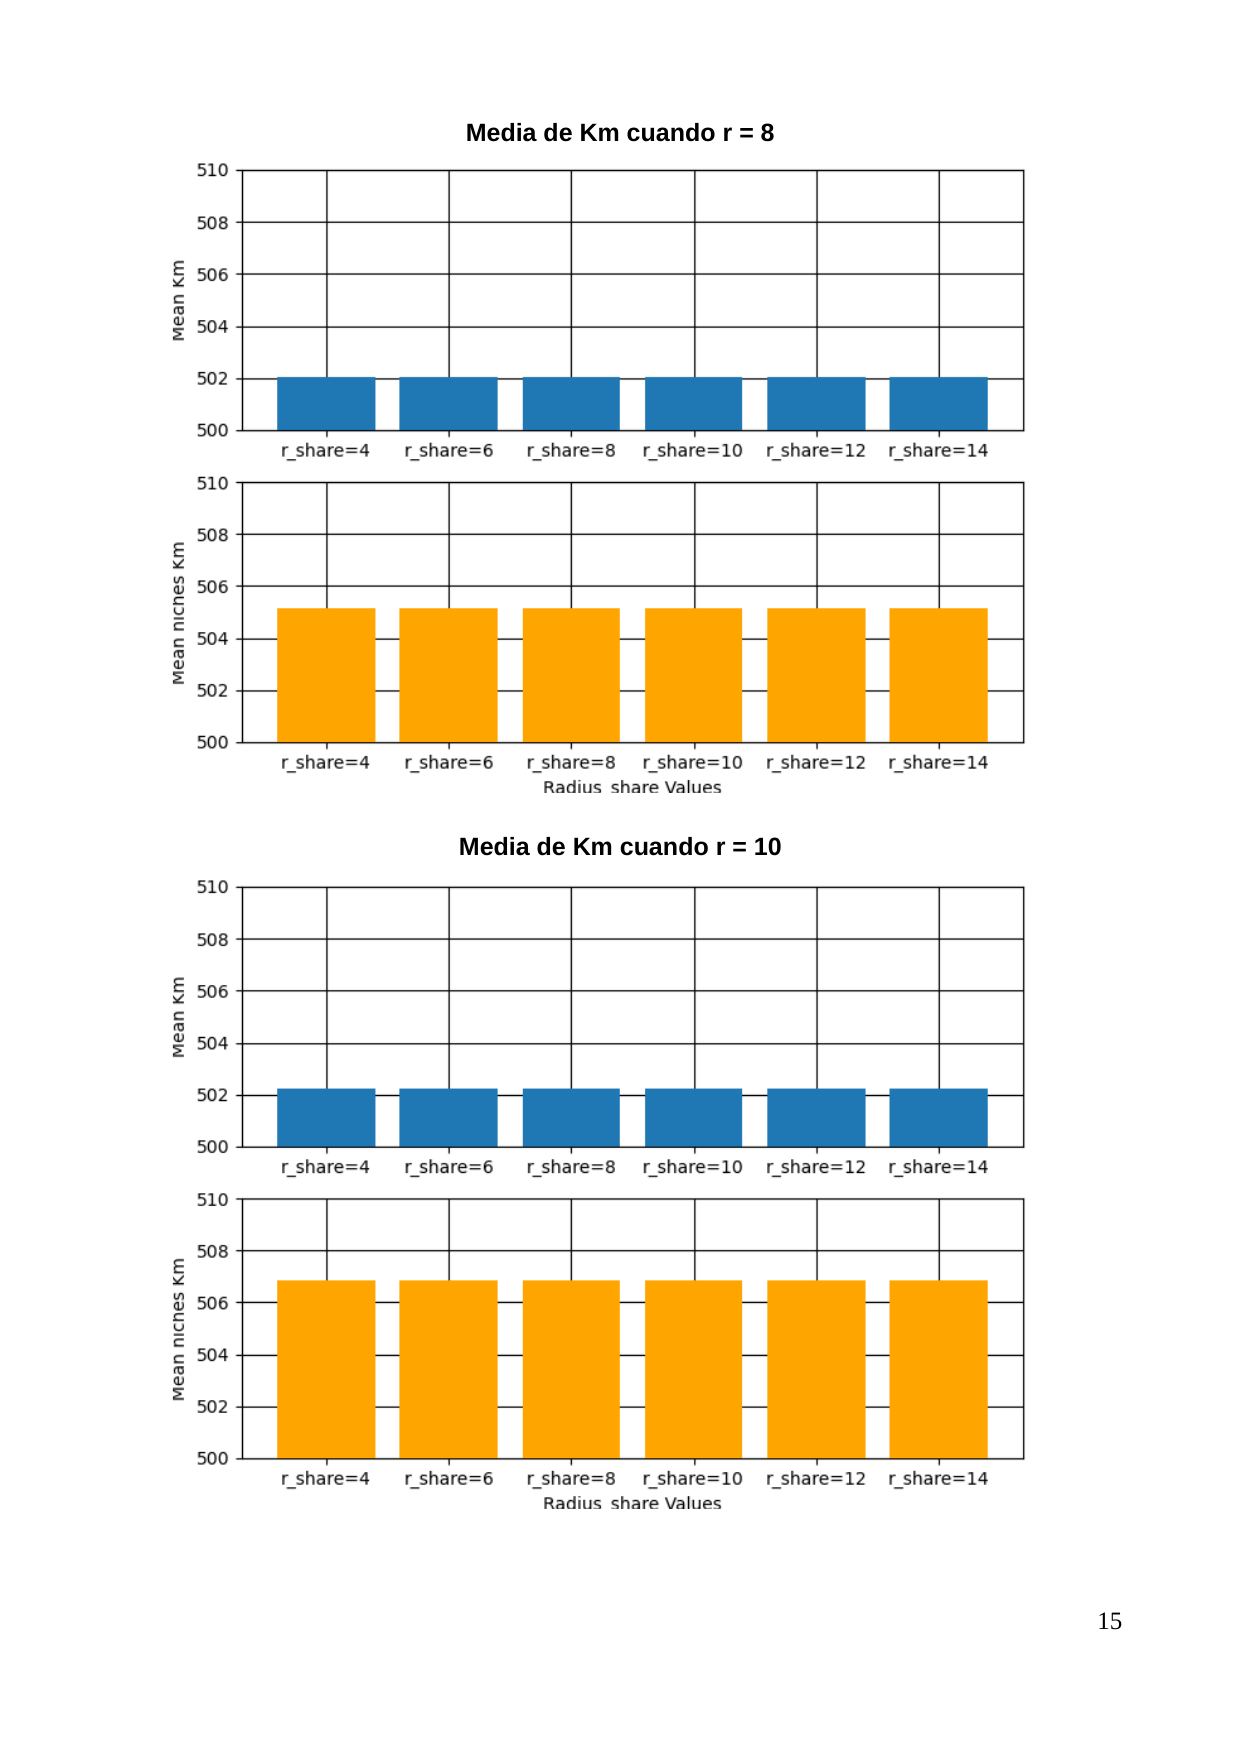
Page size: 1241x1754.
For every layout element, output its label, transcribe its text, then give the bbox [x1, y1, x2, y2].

text Media de Km cuando r = 8 [118, 118, 1122, 147]
text Media de Km cuando r = 10 [118, 832, 1122, 861]
picture [172, 155, 1068, 793]
picture [172, 871, 1068, 1509]
